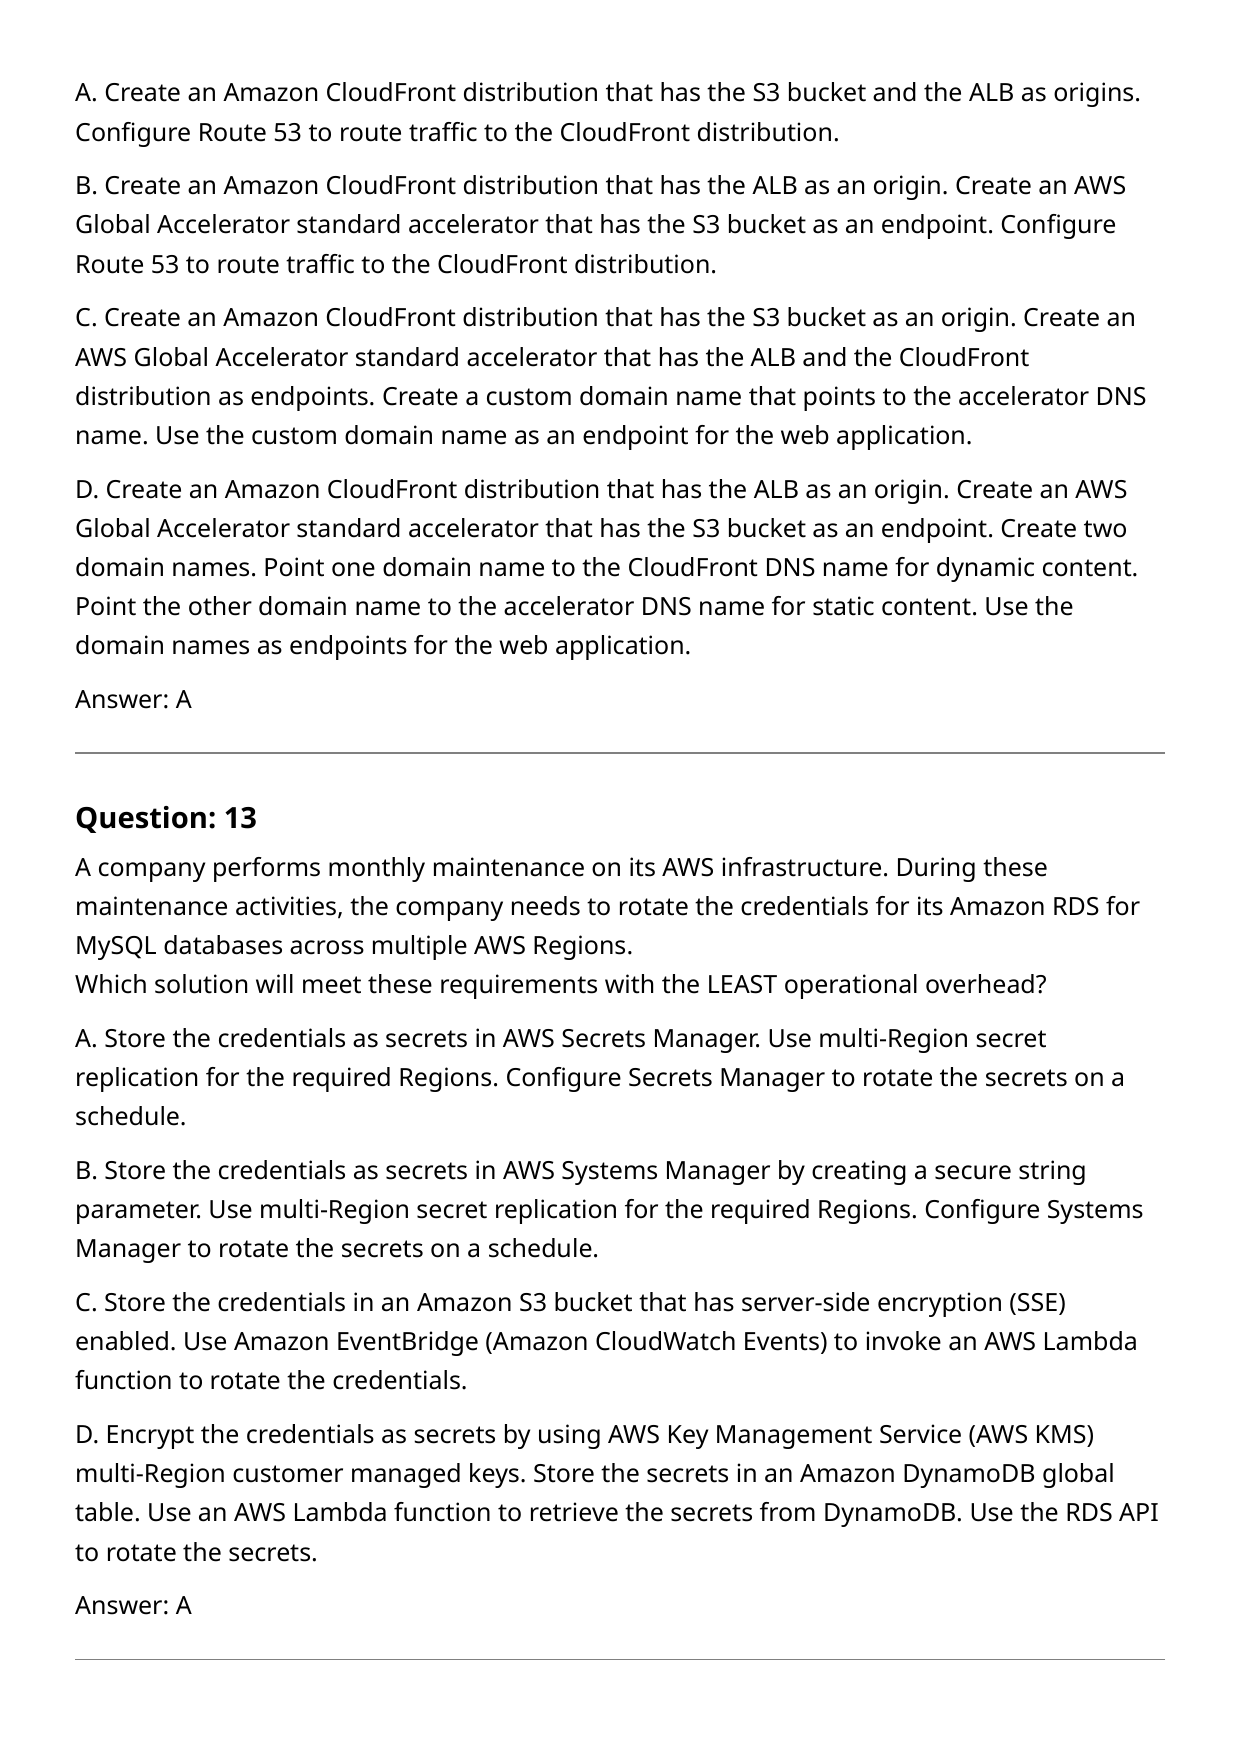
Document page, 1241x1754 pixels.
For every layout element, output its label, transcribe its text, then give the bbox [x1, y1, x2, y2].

text Answer: A [75, 682, 1165, 716]
text C. Create an Amazon CloudFront distribution that has the S3 bucket as an origin. Create an AWS Global Accelerator standard accelerator that has the ALB and the CloudFront distribution as endpoints. Create a custom domain name that points to the accelerator DNS name. Use the custom domain name as an endpoint for the web application. [75, 300, 1165, 452]
text B. Store the credentials as secrets in AWS Systems Manager by creating a secure string parameter. Use multi-Region secret replication for the required Regions. Configure Systems Manager to rotate the secrets on a schedule. [75, 1152, 1165, 1265]
subtitle Question: 13 [75, 797, 1165, 837]
text B. Create an Amazon CloudFront distribution that has the ALB as an origin. Create an AWS Global Accelerator standard accelerator that has the S3 bucket as an endpoint. Configure Route 53 to route traffic to the CloudFront distribution. [75, 168, 1165, 280]
text D. Create an Amazon CloudFront distribution that has the ALB as an origin. Create an AWS Global Accelerator standard accelerator that has the S3 bucket as an endpoint. Create two domain names. Point one domain name to the CloudFront DNS name for dynamic content. Point the other domain name to the accelerator DNS name for static content. Use the domain names as endpoints for the web application. [75, 471, 1165, 662]
text D. Encrypt the credentials as secrets by using AWS Key Management Service (AWS KMS) multi-Region customer managed keys. Store the secrets in an Amazon DynamoDB global table. Use an AWS Lambda function to retrieve the secrets from DynamoDB. Use the RDS API to rotate the secrets. [75, 1417, 1165, 1568]
text A. Create an Amazon CloudFront distribution that has the S3 bucket and the ALB as origins. Configure Route 53 to route traffic to the CloudFront distribution. [75, 75, 1165, 148]
text Answer: A [75, 1588, 1165, 1622]
text A. Store the credentials as secrets in AWS Secrets Manager. Use multi-Region secret replication for the required Regions. Configure Secrets Manager to rotate the secrets on a schedule. [75, 1020, 1165, 1133]
text A company performs monthly maintenance on its AWS infrastructure. During these maintenance activities, the company needs to rotate the credentials for its Amazon RDS for MySQL databases across multiple AWS Regions. Which solution will meet these requirements with the LEAST operational overhead? [75, 849, 1165, 1001]
text C. Store the credentials in an Amazon S3 bucket that has server-side encryption (SSE) enabled. Use Amazon EventBridge (Amazon CloudWatch Events) to invoke an AWS Lambda function to rotate the credentials. [75, 1284, 1165, 1397]
